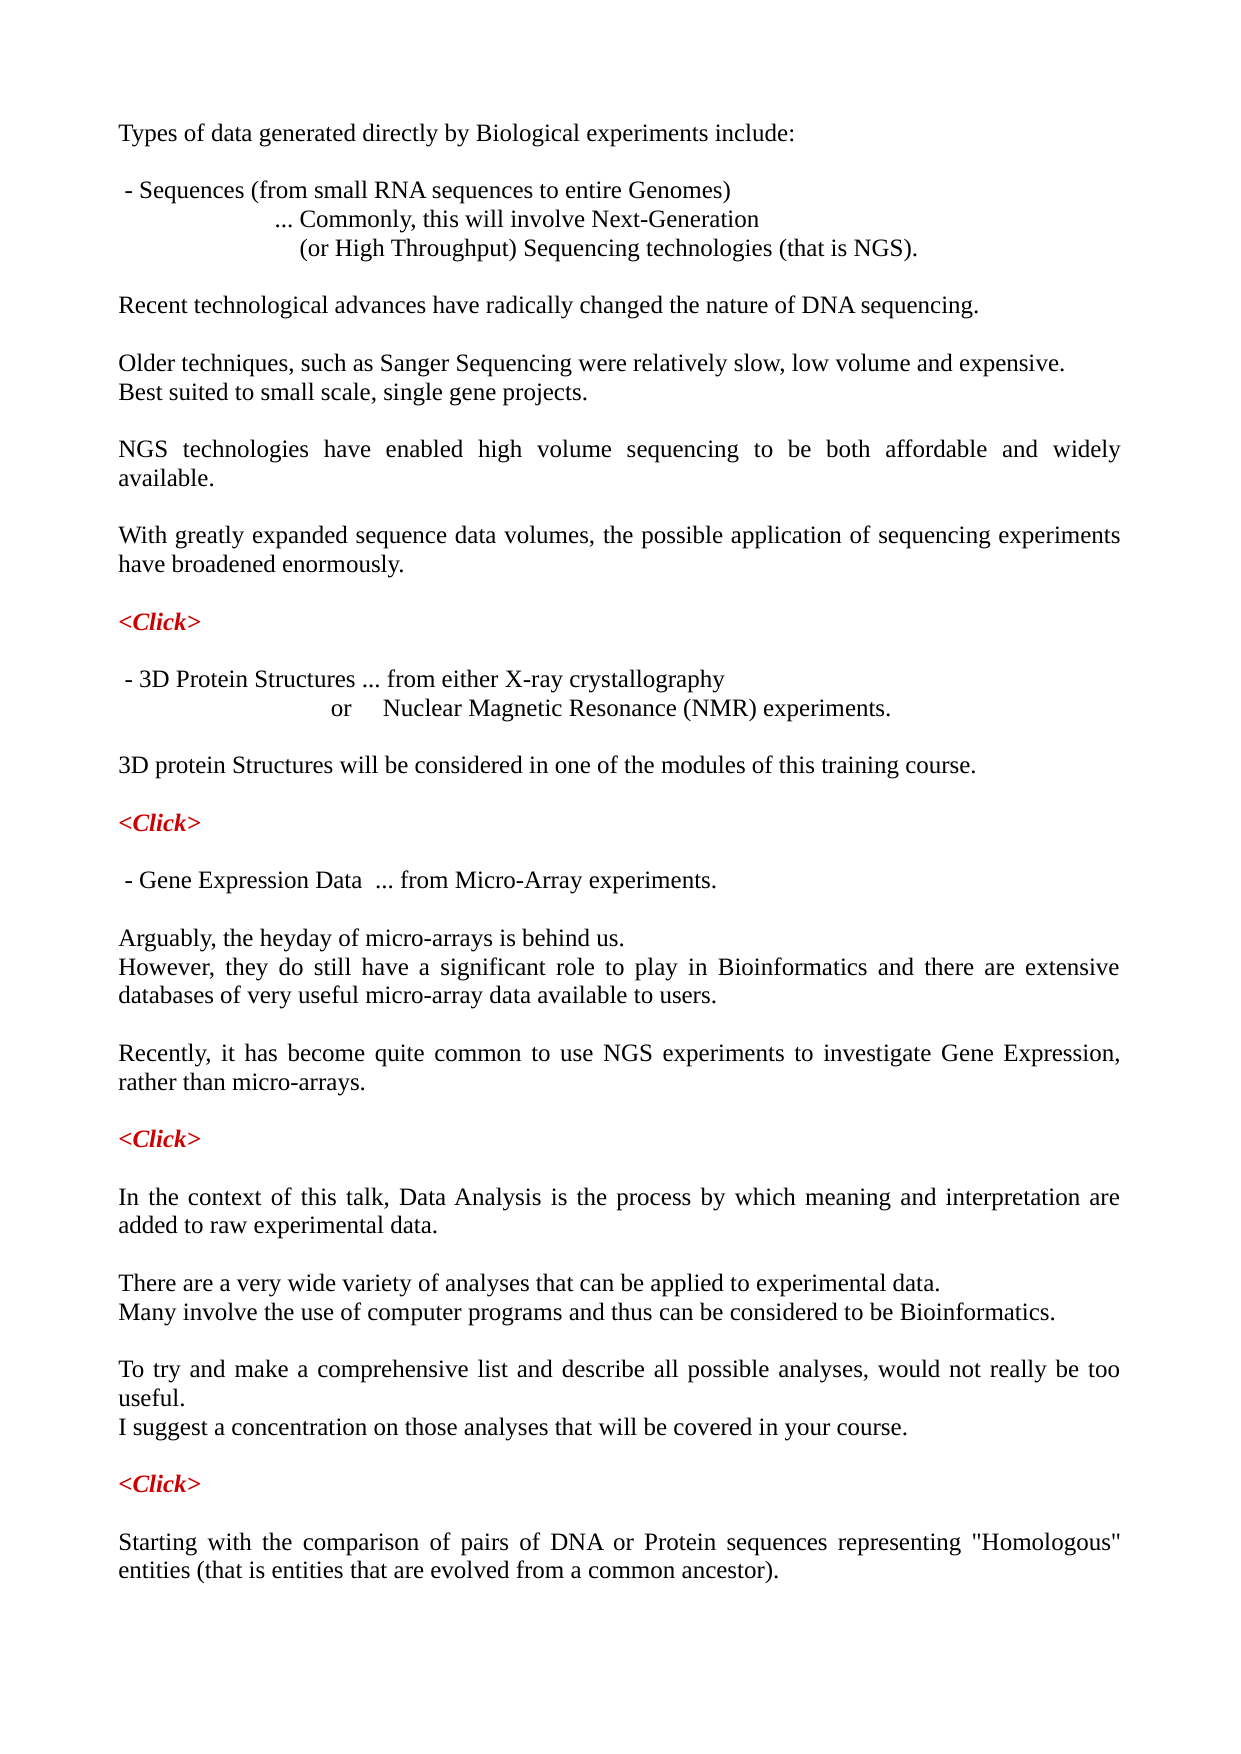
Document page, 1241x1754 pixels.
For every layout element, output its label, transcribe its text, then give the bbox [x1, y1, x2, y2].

text Recent technological advances have radically changed the nature of DNA sequencing. [118, 291, 1122, 319]
text NGS technologies have enabled high volume sequencing to be both affordable and widely available. [118, 434, 1122, 492]
text <Click> [118, 607, 1122, 636]
text (or High Throughput) Sequencing technologies (that is NGS). [118, 233, 1122, 262]
text <Click> [118, 808, 1122, 837]
text I suggest a concentration on those analyses that will be covered in your course. [118, 1412, 1122, 1441]
text 3D protein Structures will be considered in one of the modules of this training course. [118, 751, 1122, 779]
text In the context of this talk, Data Analysis is the process by which meaning and interpretation are added to raw experimental data. [118, 1182, 1122, 1239]
text Arguably, the heyday of micro-arrays is behind us. [118, 923, 1122, 952]
text Starting with the comparison of pairs of DNA or Protein sequences representing "Homologous" entities (that is entities that are evolved from a common ancestor). [118, 1527, 1122, 1584]
text <Click> [118, 1469, 1122, 1498]
text To try and make a comprehensive list and describe all possible analyses, would not really be too useful. [118, 1354, 1122, 1412]
text Types of data generated directly by Biological experiments include: [118, 118, 1122, 147]
text - Sequences (from small RNA sequences to entire Genomes) [118, 176, 1122, 204]
text Recently, it has become quite common to use NGS experiments to investigate Gene Expression, rather than micro-arrays. [118, 1038, 1122, 1096]
text With greatly expanded sequence data volumes, the possible application of sequencing experiments have broadened enormously. [118, 521, 1122, 578]
text However, they do still have a significant role to play in Bioinformatics and there are extensive databases of very useful micro-array data available to users. [118, 952, 1122, 1009]
text - 3D Protein Structures ... from either X-ray crystallography [118, 664, 1122, 693]
text ... Commonly, this will involve Next-Generation [118, 204, 1122, 233]
text Best suited to small scale, single gene projects. [118, 377, 1122, 406]
text <Click> [118, 1124, 1122, 1153]
text Older techniques, such as Sanger Sequencing were relatively slow, low volume and expensive. [118, 348, 1122, 377]
text There are a very wide variety of analyses that can be applied to experimental data. [118, 1268, 1122, 1297]
text - Gene Expression Data ... from Micro-Array experiments. [118, 866, 1122, 894]
text or Nuclear Magnetic Resonance (NMR) experiments. [118, 693, 1122, 722]
text Many involve the use of computer programs and thus can be considered to be Bioinformatics. [118, 1297, 1122, 1326]
